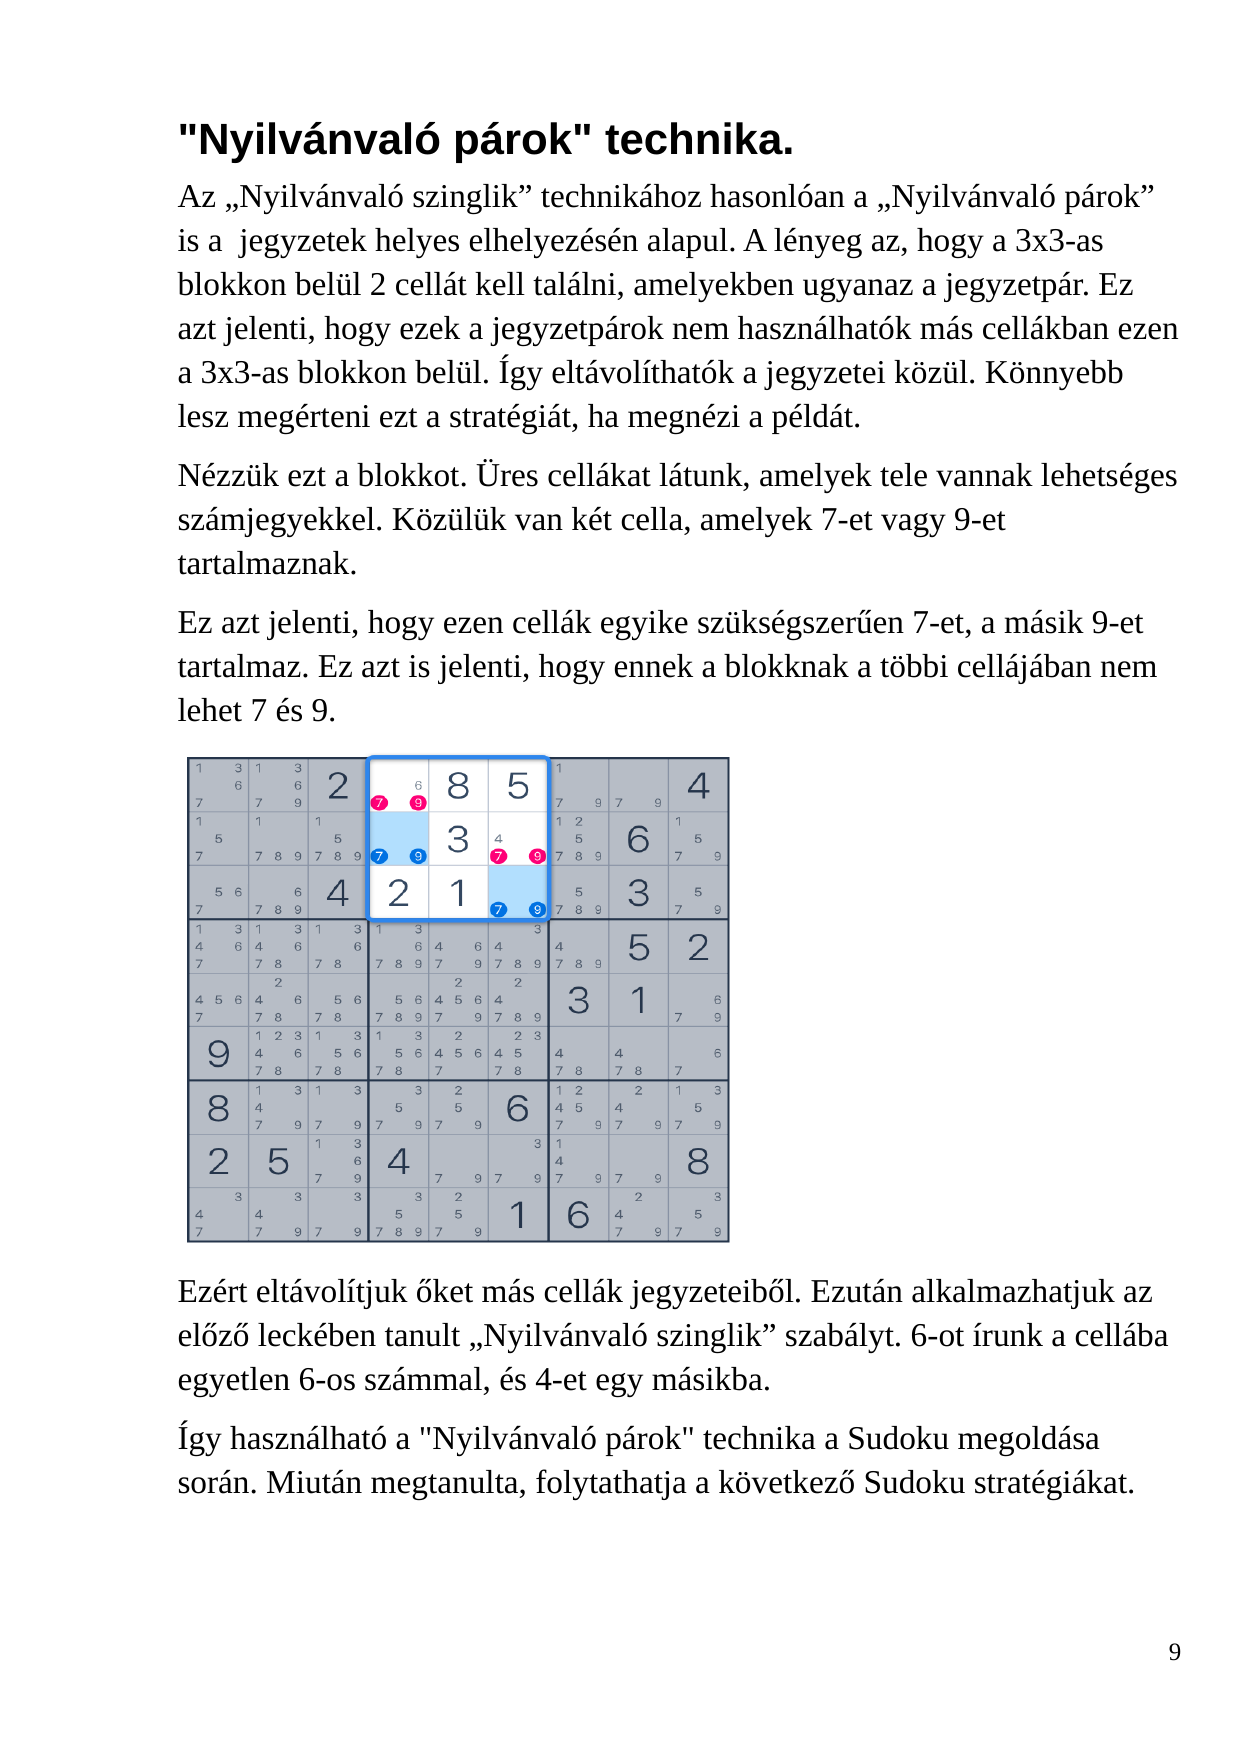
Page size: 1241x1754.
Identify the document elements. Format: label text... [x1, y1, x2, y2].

text Az „Nyilvánvaló szinglik” technikához hasonlóan a „Nyilvánvaló párok” is a jegyzetek helyes elhelyezésén alapul. A lényeg az, hogy a 3x3-as blokkon belül 2 cellát kell találni, amelyekben ugyanaz a jegyzetpár. Ez azt jelenti, hogy ezek a jegyzetpárok nem használhatók más cellákban ezen a 3x3-as blokkon belül. Így eltávolíthatók a jegyzetei közül. Könnyebb lesz megérteni ezt a stratégiát, ha megnézi a példát. [177, 176, 1181, 435]
picture [177, 748, 739, 1251]
text Ez azt jelenti, hogy ezen cellák egyike szükségszerűen 7-et, a másik 9-et tartalmaz. Ez azt is jelenti, hogy ennek a blokknak a többi cellájában nem lehet 7 és 9. [177, 602, 1181, 728]
text Így használható a "Nyilvánvaló párok" technika a Sudoku megoldása során. Miután megtanulta, folytathatja a következő Sudoku stratégiákat. [177, 1418, 1181, 1500]
subtitle "Nyilvánvaló párok" technika. [177, 113, 1181, 164]
text Nézzük ezt a blokkot. Üres cellákat látunk, amelyek tele vannak lehetséges számjegyekkel. Közülük van két cella, amelyek 7-et vagy 9-et tartalmaznak. [177, 455, 1181, 582]
text Ezért eltávolítjuk őket más cellák jegyzeteiből. Ezután alkalmazhatjuk az előző leckében tanult „Nyilvánvaló szinglik” szabályt. 6-ot írunk a cellába egyetlen 6-os számmal, és 4-et egy másikba. [177, 1271, 1181, 1398]
